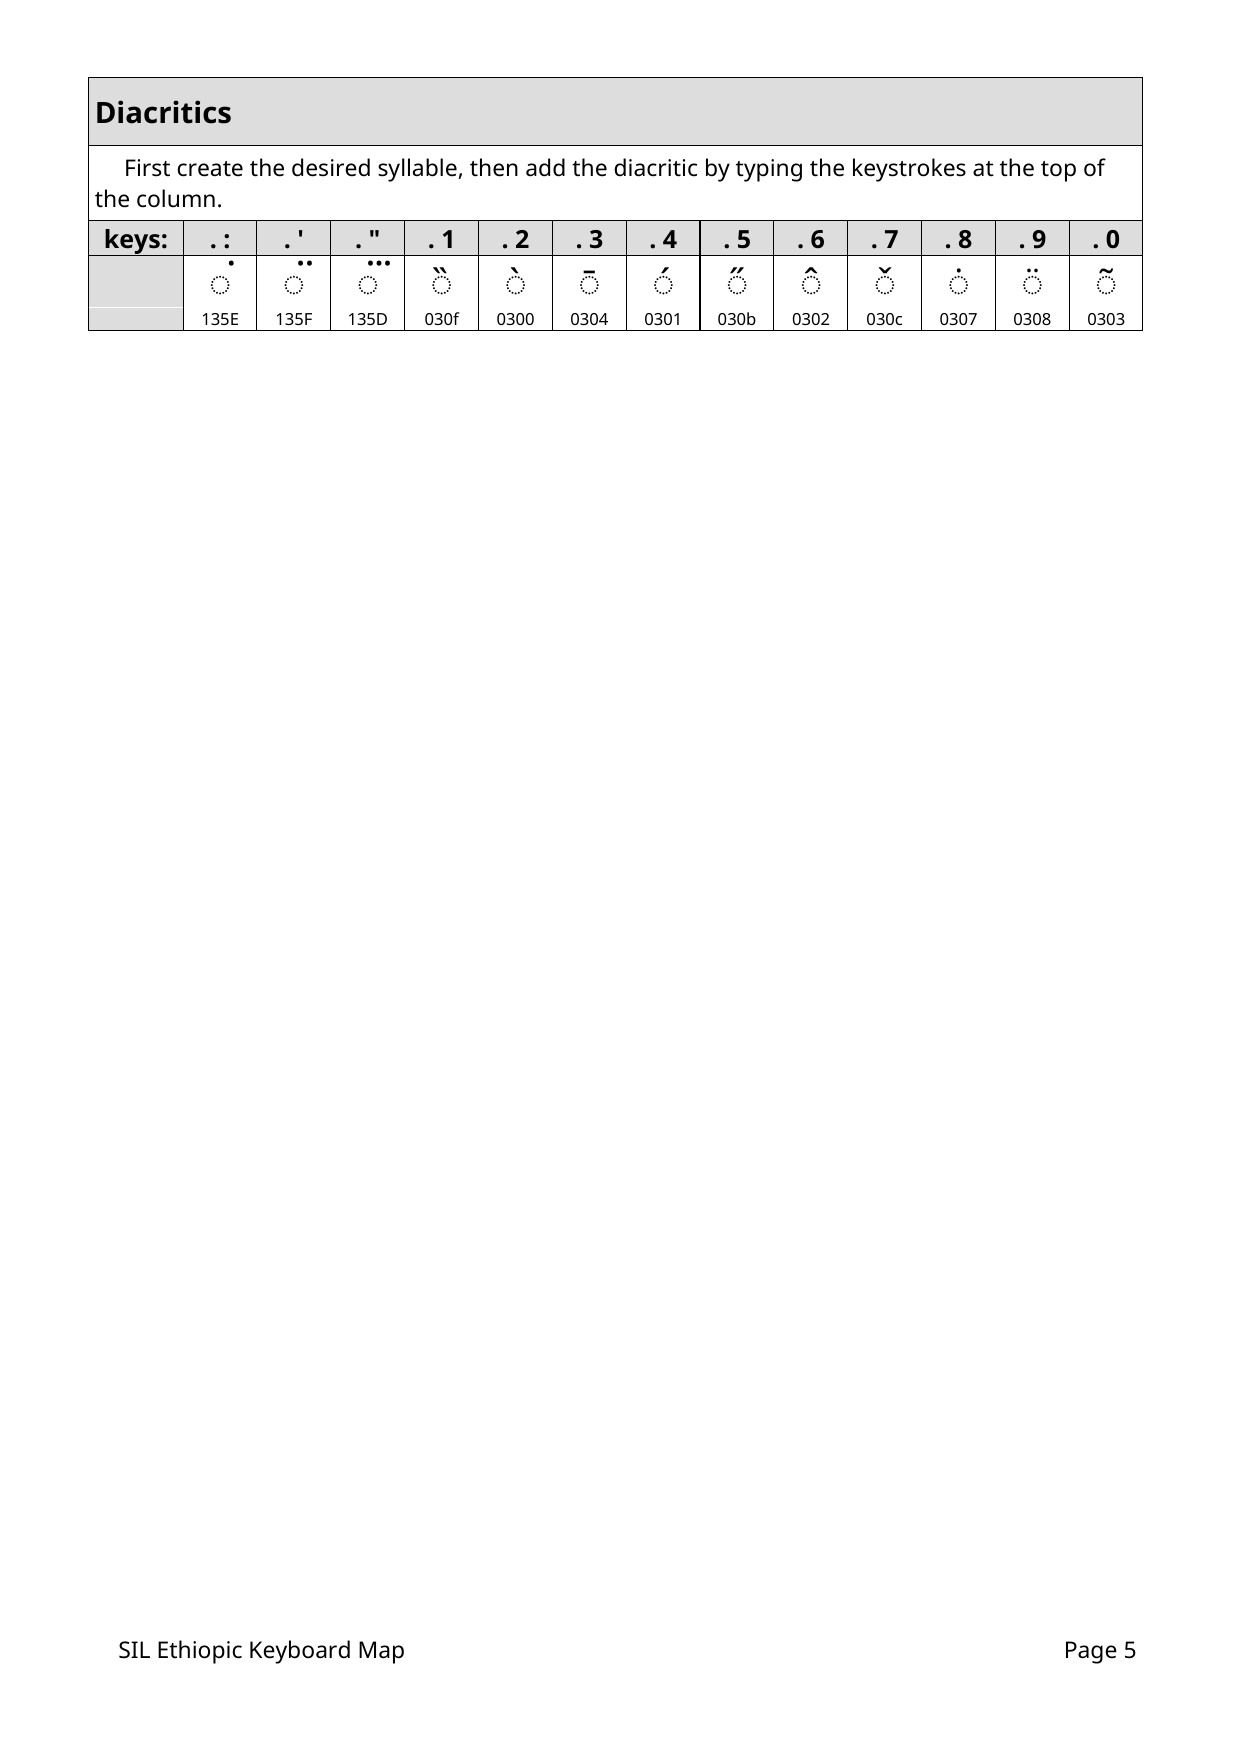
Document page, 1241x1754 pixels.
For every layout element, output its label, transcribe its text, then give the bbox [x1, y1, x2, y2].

table_cell [89, 256, 183, 307]
table_cell ◌፞ [184, 256, 256, 307]
table_cell ◌̃ [1070, 256, 1142, 307]
table_cell 0302 [774, 308, 847, 330]
table_cell . 9 [996, 221, 1069, 255]
table_cell 030c [848, 308, 921, 330]
table_cell ◌̀ [479, 256, 552, 307]
table_cell [89, 308, 183, 330]
table_cell . : [184, 221, 256, 255]
table_cell ◌፟ [257, 256, 330, 307]
table_cell 135F [257, 308, 330, 330]
table_cell . 2 [479, 221, 552, 255]
table_cell 0303 [1070, 308, 1142, 330]
table_header Diacritics [89, 78, 1142, 145]
table_cell . 8 [922, 221, 995, 255]
table_cell 135E [184, 308, 256, 330]
table_cell . ' [257, 221, 330, 255]
table_cell . " [331, 221, 404, 255]
table_cell . 5 [701, 221, 773, 255]
table_cell ◌̄ [553, 256, 626, 307]
table_cell ◌̏ [405, 256, 478, 307]
table_cell ◌፝ [331, 256, 404, 307]
table_cell ◌̈ [996, 256, 1069, 307]
table_cell First create the desired syllable, then add the diacritic by typing the keystrokes at the top of the column. [89, 146, 1142, 220]
table_cell 0301 [627, 308, 699, 330]
table_cell 0304 [553, 308, 626, 330]
table_cell 0300 [479, 308, 552, 330]
table_cell . 4 [627, 221, 699, 255]
table_cell . 0 [1070, 221, 1142, 255]
table_cell ◌́ [627, 256, 699, 307]
table_cell 0307 [922, 308, 995, 330]
table_cell 030f [405, 308, 478, 330]
table_cell 030b [701, 308, 773, 330]
table_cell ◌̂ [774, 256, 847, 307]
table_cell ◌̌ [848, 256, 921, 307]
table_cell . 1 [405, 221, 478, 255]
table_cell keys: [89, 221, 183, 255]
table_cell 0308 [996, 308, 1069, 330]
table_cell . 7 [848, 221, 921, 255]
table_cell 135D [331, 308, 404, 330]
table_cell ◌̇ [922, 256, 995, 307]
table_cell ◌̋ [701, 256, 773, 307]
table_cell . 3 [553, 221, 626, 255]
table_cell . 6 [774, 221, 847, 255]
